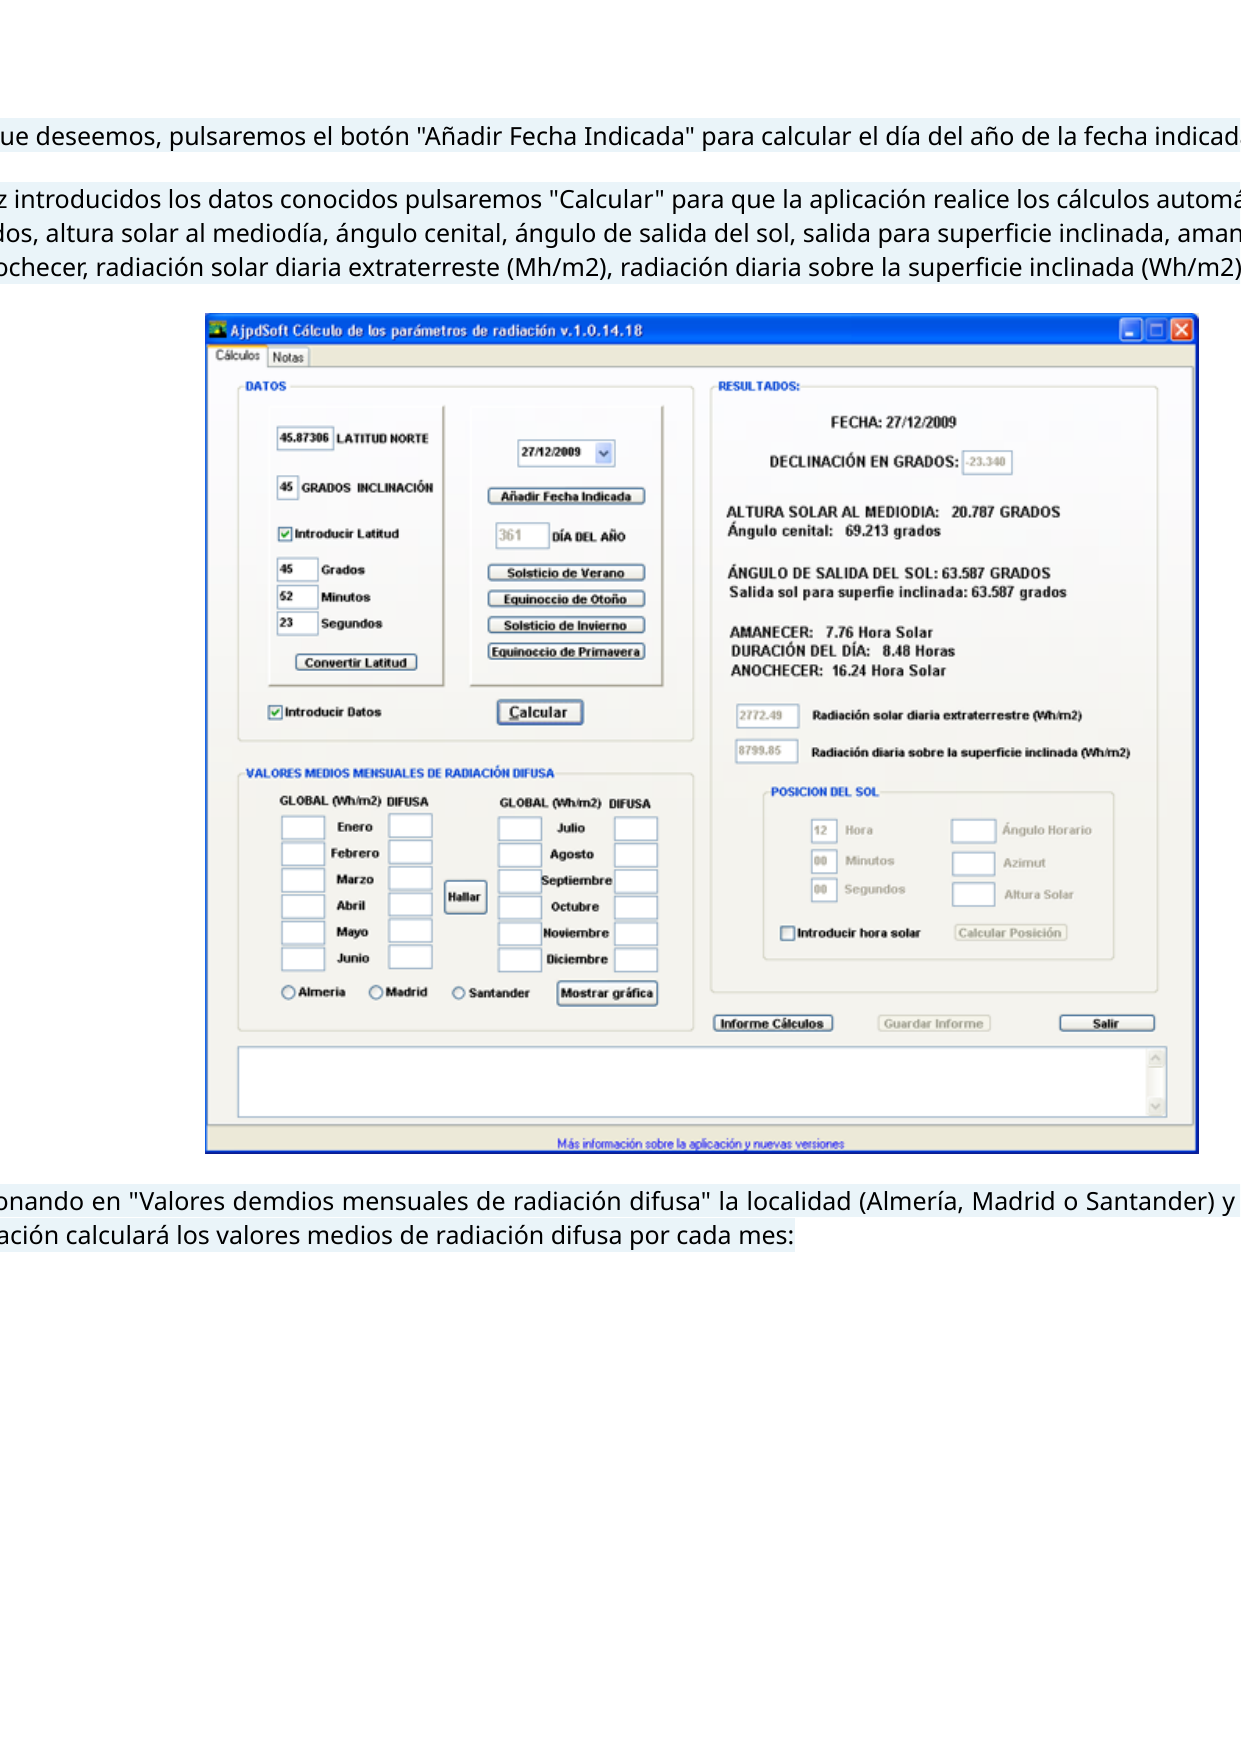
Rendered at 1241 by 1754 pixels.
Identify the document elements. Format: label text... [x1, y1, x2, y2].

picture [205, 313, 1199, 1154]
table_header Delphi: AjpdSoft Cálculo de los parámetros de radiación Añadida a la sección Descargas la aplicación AjpdSoft Cálculo de los parámetros de radiación: este programa ha sido desarrollado para el cálculo de la declinación solar así como para calcular la posición del Sol en cualquier día del año. Permite calcular, para una latitud dada, la radiación solar sobre superficie plana o inclinada en la capa exterior de la atmósfera. Los resultados se pueden guardar en fichero de texto, consultar en pantalla o copiar al portapapeles). Liberamos el código fuente - source code en Borland Delphi 6 100% Open Source. Información del cálculo de los parámetros de radiación solar. Características más importantes de AjpdSoft Cálculo de los parámetros de radiación. AjpdSoft Cálculo de los parámetros de radiación en funcionamiento. Instalación y configuración de AjpdSoft Cálculo de los parámetros de radiación. Datos técnicos de AjpdSoft Cálculo de los parámetros de radiación. A quién va dirigida AjpdSoft Cálculo de los parámetros de radiación. Anexo. Ejemplo de cálculos resultantes tras pulsar en "Informe Cálculos". Código fuente (source code) de la aplicación completa. Artículos relacionados. Créditos. Información del cálculo de los parámetros de radiación solar Con el programa pueden obtener datos de radiación para cualquier día del año. Se ha de introducir la latitud del lugar del que se quieren obtener dichos datos, así como la inclinación de la superficie si es que la tuviera, y el día que del que se quiere obtener los resultados. Pulsando el botón Calcular una vez introducidos los datos se obtendrá la DECLINACIÓN SOLAR proveniente de la expresión propuesta por Spencer: De la posición del Sol, los datos obtenidos hacen referencia a la siguiente figura: α es la altura solar. Ψ es el azimut. θz es el ángulo cenital. W, es el ángulo solar y corresponde a la trayectoria del sol, 0º al mediodía. La hora del lugar será aproximadamente una hora más en verano y dos en invierno de la hora solar. La radiación solar en el espacio se mide en valor diario medio resultante de la expresión donde Isc es la constante solar y E0, la corrección de la órbita de la tierra: Con el programa también se obtiene el valor de radiación difusa a partir de datos mensuales de radiación global. El programa incluye los datos de tres localidades y se usa para ello el índice de transparencia diario, que relaciona estas radiaciones, (Kd=Gd/Ids) y se aplica la correlación del Método de Page: D/G=1.00-1.13Kd. Características más importantes de AjpdSoft Cálculo de los parámetros de radiación Aplicación de muy sencillo manejo, muy fácil e intuitiva, todas las opciones están en una misma ventana. La aplicación ha sido desarrollada en el lenguaje de programación Borland Delphi 6. No necesita instalación, es suficiente con ejecutar el fichero calculosradiacion.exe. Calcula la declinación solar, posición del Sol en cualquier día del año, calcula la radiación solar sobre superficie plana y sobre superficie inclinada. Muestra gráficas de los valores medios mensuales de radiación difusa y global de las localidades elegidas. Muestra los cálculos obtenidos en pantalla y permite guardarlos en fichero de texto. AjpdSoft Cálculo de los parámetros de radiación en funcionamiento Esta aplicación o programa informático permite calcular la declinación solar según la posición del Sol en cualquier día del año. Se obtiene así mismo para una latitud dada (gadros, minutos y segundos) la radiación solar sobre una superficie plana en la capa exterior de la atmósfera, medida en vatios hora por metro cuadrado. También puede calcular la radiación para una superficie inclinada (según los grados de inclinación). AjpdSoft Cálculo de los parámetros de radiación calcula, para una hora solar dada, la posición del sol según sus ángulos. La aplicación incluye los datos de los valores emdios mensuales de radiación difusa para tres localidades de las que se disponen datos de radiación global: Almería, Madrid y Santander. Calcula para estas localidades la componente difusa de dicha radiación, basado en el Método de Page, y en función de la radiación total que se recibe para esas localidades, de donde dichas radiaciones extraterrestres se han calculado con el propio programa. En primer lugar, para introducir los datos conocidos marcaremos el chec "Introducir Datos", introduciremos latitud norte (que la aplicación podrá calcular automáticamente en función de los grados, minutos y segundos), los grados de inclinación, el día del año (podremos obtener los días automáticamente para determinadas fechas: Solsticio de Verano: el 21 de junio (día 172 en fecha juliana). Equinoccio de Otoño: el 23 de septiembre (día 266 en fecha juliana). Solsticio de Invierno: el 21 de diciembre (día 355 en fecha juliana). Equinoccio de Primavera: el 31 de marzo (día 80 en fecha juliana). O bien pulsamos los botones para cada uno de estos días del año o bien pulsamos en el desplegable del calendario y seleccionamos el día que deseemos, pulsaremos el botón "Añadir Fecha Indicada" para calcular el día del año de la fecha indicada (fecha juliana). Una vez introducidos los datos conocidos pulsaremos "Calcular" para que la aplicación realice los cálculos automáticos de: declinación en grados, altura solar al mediodía, ángulo cenital, ángulo de salida del sol, salida para superficie inclinada, amanecer, duración del día, anochecer, radiación solar diaria extraterreste (Mh/m2), radiación diaria sobre la superficie inclinada (Wh/m2): Seleccionando en "Valores demdios mensuales de radiación difusa" la localidad (Almería, Madrid o Santander) y pulsando en "Hallar" la aplicación calculará los valores medios de radiación difusa por cada mes: Pulsando el botón "Mostrar gráfica" podremos ver una gráfica comparativa de según los distintos valores de radiación media mensual tanto global cómo difusa por localidad: La aplicación permite exportar el gráfico a bmp (imagen), mostrar una vista previa para seleccionar las opciones antes de la impresión (impresora, márgenes, posición, etc.) o imprimirlo directamente en la impresora predeterminada. En "Posición del Sol", introduciendo la hora, los minutos y los segundos, la aplicación calculará el ángulo horario, el azimut y la altura solar: Pulsando en el botón "Informe Cálculos" podremos ver los cálculos realizados en el cuadro de texto para copiarlos al portapapeles o bien, pulsando en el botón "Guardar Informe" podremos guardarlos en fichero de texto: Seleccionando una carpeta y un nombre de fichero se guardarán los datos de los cálculos de radiación: Ejemplo de cálculos resultantes tras pulsar en "Informe Cálculos". Instalación y configuración de AjpdSoft Cálculo de los parámetros de radiación Podéis descargar el programa con el código fuente (freeware, gratuito) desde esta URL: Descarga gratuita (freeware) de AjpdSoft Cálculo de los parámetros de radiación Para el correcto funcionamiento sólo es necesario el fichero calculosradiacion.exe, el resto de ficheros corresponden al código fuente y no son necesarios para su ejecución. La aplicación no necesita instalación, el fichero calculosradiacion.exe se puede ejecutar directamente. Datos técnicos de AjpdSoft Cálculo de los parámetros de radiación Esta aplicación ha sido desarrollada en el lenguaje de programación Borland Delphi 6. Guarda los cálculos realizados en un fichero de texto plano sin formato (txt). Si eres desarrollador de software y te has registrado en nuestra web (si aún no te has registrado puedes hacerlo desde aquí gratuitamente) puedes descargar el código fuente 100% Open Source (completo y totalmente gratuito) en Borland (ahora Codegear) Delphi 6: AjpdSoft Cálculo de los parámetros de radiación (Código fuente Open Source en Borland Delphi 6) AjpdSoft Cálculo de los parámetros de radiación ha sido testeada y funciona correctamente en equipos con sistemas operativos: Windows 98, Windows XP, Windows 2000 Server, Windows Server 2003, Windows Vista y Windows Seven (7). A quién va dirigida AjpdSoft Cálculo de los parámetros de radiación La aplicación va dirigida a ingenieros y trabajadores que quieran montar placas solares, permite calcular determinados parámetros útiles para el correcto montaje de las placas solares. Anexo Ejemplo de cálculos resultantes tras pulsar en "Informe Cálculos": IMFORME DE CÁLCULOS: FECHA: 25/12/2009 Número de día del año: 359 Latitud del lugar: 3.06806 Grados Latitud Norte Superficie plana y superficie inclinada 2 grados Declinación del día -23.398 grados ALTURA SOLAR AL MEDIODIA: 63.534 GRADOS Ángulo cenital: 26.466 grados ÁNGULO DE SALIDA DEL SOL: 88.671 GRADOS Salida sol para superfie inclinada: 88.671 grados AMANECER: 6.09 Horas antes del mediodía DURACIÓN DEL DÍA: 11.82 Horas ANOCHECER: 17.91 Horas desde el mediodía Radiación solar diaria extraterrestre de 9530.39 Wh/m2 Radiación solar diaria extraterrestre sobre superficie inclinada de 9774.15 Wh/m2 Código fuente (source code) de la aplicación completa: unit radiacion; {$R WinXP.res} interface uses Windows, Messages, SysUtils, Variants, Classes, Graphics, Controls, Forms, Dialogs,shellapi, StdCtrls, ComCtrls, Buttons, dateutils, ExtCtrls, Math, jpeg, series, ThemeMgr; type TF_Radiacion = class(TForm) Notas: TPageControl; TabSheet1: TTabSheet; TabSheet2: TTabSheet; gb_Radiacion: TGroupBox; Label1: TLabel; Label2: TLabel; Label3: TLabel; Label4: TLabel; Label5: TLabel; Label6: TLabel; Label7: TLabel; Label9: TLabel; Label10: TLabel; Label11: TLabel; Label12: TLabel; Label13: TLabel; Label14: TLabel; Label15: TLabel; Label8: TLabel; Label16: TLabel; E_1: TEdit; E_2: TEdit; E_3: TEdit; E_4: TEdit; E_5: TEdit; E_6: TEdit; E_12: TEdit; E_11: TEdit; E_10: TEdit; E_9: TEdit; E_8: TEdit; E_7: TEdit; E_24: TEdit; E_23: TEdit; E_22: TEdit; E_21: TEdit; E_20: TEdit; E_19: TEdit; RB_almeria: TRadioButton; RB_madrid: TRadioButton; RB_santander: TRadioButton; Button1: TButton; E_18: TEdit; E_17: TEdit; E_16: TEdit; E_15: TEdit; E_14: TEdit; E_13: TEdit; B_informe: TButton; B_Guardar: TButton; B_salir: TButton; M_resultados: TMemo; GB_datos: TGroupBox; B_calcular: TButton; P_fecha: TPanel; L_dia: TLabel; E_numeroDedia: TEdit; DTP_fecha: TDateTimePicker; B_anadirFecha: TButton; B_solsticioVerano: TButton; B_equinoccioOtono: TButton; B_SolsticioInvierno: TButton; B_EquinoccioPrimavera: TButton; P_latitud: TPanel; LE_Latitud: TLabeledEdit; LE_grados: TLabeledEdit; LE_minutos: TLabeledEdit; LE_Segundos: TLabeledEdit; CB_grados: TCheckBox; B_convertirLatitud: TButton; LE_Inclinacion: TLabeledEdit; CB_datos: TCheckBox; P_resultados: TGroupBox; L_alturaSolar: TLabel; L_alturaCenital: TLabel; L_resultado: TLabel; L_angulosalidaSol: TLabel; L_DuracionDia: TLabel; L_fecha: TLabel; L_horaSalidaSol: TLabel; L_horaPuestasol: TLabel; L_anguloSalidaInclinada: TLabel; L_radiacionInclinada: TLabel; L_radiacionExtra: TLabel; E_declinacion: TEdit; E_radiacionInclinada: TEdit; E_radiacion: TEdit; GB_posicionSol: TGroupBox; L_azimut: TLabel; L_alturaDelSol: TLabel; L_anguloSolar: TLabel; L_segundos: TLabel; L_hora: TLabel; L_minutos: TLabel; E_segundos: TEdit; CB_posicionDelSol: TCheckBox; B_Posicion: TButton; LE_azimut: TLabeledEdit; LE_alturaSolar: TLabeledEdit; LE_anguloSolar: TLabeledEdit; E_Hora: TEdit; E_minutos: TEdit; SaveDialog1: TSaveDialog; Image1: TImage; Image2: TImage; btGrafica: TButton; LWEB: TLabel; ThemeManager1: TThemeManager; procedure B_calcularClick(Sender: TObject); procedure CB_gradosClick(Sender: TObject); procedure B_convertirLatitudClick(Sender: TObject); procedure CB_datosClick(Sender: TObject); procedure B_anadirFechaClick(Sender: TObject); procedure B_solsticioVeranoClick(Sender: TObject); procedure FormCreate(Sender: TObject); procedure B_equinoccioOtonoClick(Sender: TObject); procedure B_SolsticioInviernoClick(Sender: TObject); procedure B_EquinoccioPrimaveraClick(Sender: TObject); procedure CB_posicionDelSolClick(Sender: TObject); procedure B_PosicionClick(Sender: TObject); procedure Button1Click(Sender: TObject); procedure RB_almeriaClick(Sender: TObject); procedure RB_madridClick(Sender: TObject); procedure RB_santanderClick(Sender: TObject); procedure B_salirClick(Sender: TObject); procedure B_informeClick(Sender: TObject); procedure B_GuardarClick(Sender: TObject); procedure btGraficaClick(Sender: TObject); procedure LWEBClick(Sender: TObject); private { Private declarations } public { Public declarations } end; var F_Radiacion: TF_Radiacion; implementation uses grafica; {$R *.dfm} procedure TF_Radiacion.B_calcularClick(Sender: TObject); var i,j,k,di,numerodeldia : integer; t,de,dec,w,l,Lrad,wgrad,DurDia,alfa,alfaGrad,altCen,salSol,finSol,beta,w2, w2grad,betaRad, E0,Iod,Iod2: real; declinacion,anguloSolar,angulosolargrados,duracionDia,alturaSol, alturaCenital,salidaSolar,puestasol,AngulosolarInclinacion,radiaciondiaria, radiacionDiariaInclinada : string; begin val(LE_Latitud.text,l,i); val(E_numeroDedia.Text,di,j); val(LE_Inclinacion.text,beta,k); if (i<>0) or (j<>0) or (k<>0) then begin if i<>0 then begin showmessage('Introduzca correctamente la latitud del lugar'); LE_Latitud.clear; LE_Latitud.setfocus; end; if j<>0 then begin Showmessage('Introduzca el día del año deseado'); B_anadirFecha.setfocus; end; if k<>0 then begin showmessage('Introduzca un valor correcto'); LE_Inclinacion.setfocus; end; end else begin if (l>90) or (l<0) then begin showmessage('El valor de latitud ha de estar comprendido entre 0º y 90º'); LE_Latitud.Clear; LE_Latitud.setfocus; end else begin B_informe.Enabled := true; numerodeldia := dayoftheyear(DTP_fecha.date); E_numeroDedia.text := inttostr(numerodeldia); L_fecha.caption := 'FECHA: '+datetostr(dtp_fecha.DateTime); t := 2*pi*((di-1)/365); //es el número de día del año de := 0.006918-0.399912*cos(t)+0.070257*sin(t)-0.006758*cos(2*t)+0.000907*sin(2*t) -0.002697*cos(3*t)+0.00148*sin(3*t); // da el valor de la declinacion en el día pedido dec := de*(180/pi); // pasa de radianes a grados str(dec:6:3,declinacion); E_declinacion.Text := declinacion; CB_posicionDelSol.Enabled := true; B_calcular.setfocus; Lrad := ((l*pi)/180); //pone la latitud en radianes w := arcCos(-tan(Lrad)*tan(de)); //angulo solar para la salida del sol cuando alfa = 0 wgrad := w*180/pi; // pone el ángulo de salida del sol en grados str(w:6:3,angulosolar); str(wgrad:6:3,angulosolargrados); L_angulosalidaSol.Caption := 'ÁNGULO DE SALIDA DEL SOL: '+ anguloSolarGrados+' GRADOS'; if (beta<0) or (beta>90) then begin showmessage('La inclinación ha de estar comprendida entre 0 y 90 grados'); LE_Inclinacion.text := '0'; end; betaRad := (beta*pi)/180; w2 := arcCos(-tan(Lrad-betaRad)*tan(de)); //angulo de salida para una superficie inclinada w2grad :=w2*180/pi; str(w2grad:6:3,AngulosolarInclinacion); if (w2 <= w) then // El angulo de salida para sup. inclinada será el mínimo entre w2 y w L_anguloSalidaInclinada.Caption := 'Salida para superfie inclinada: ' + anguloSolarInclinacion+' grados'; if (w2 > w) then L_anguloSalidaInclinada.Caption := 'Salida sol para superfie inclinada: '+ anguloSolarGrados+' grados'; Durdia := (wgrad*2)/15; //duración de un día, 2veces el ángulo salida del sol entre 15 grados que dura cada hora str(durdia:6:2,duracionDia); L_DuracionDia.caption := 'DURACIÓN DEL DÍA: '+duracionDia+' Horas'; SalSol := 12-(durDia/2); str(salsol:6:2,salidaSolar); L_horaSalidaSol.caption := 'AMANECER: '+salidasolar+' Hora Solar'; finSol:= 12+(durDia/2); str(finsol:6:2,puestaSol); L_horaPuestaSol.caption := 'ANOCHECER: '+puestasol+' Hora Solar'; alfa := arcSin(sin(Lrad)*sin(de)+cos(Lrad)*cos(de)*1); //altura solar al mediodía, cosw=1 alfaGrad := alfa*180/pi; str(alfagrad:8:3,alturaSol); L_alturaSolar.Caption := 'ALTURA SOLAR AL MEDIODIA: '+alturaSol+' GRADOS'; altCen := 90-alfaGrad; //el ángulo cenital es complementario de la altura solar str(altCen:8:3,alturacenital); L_alturaCenital.Caption := 'Ángulo cenital: '+alturaCenital+' grados'; E0 := 1+0.03333*cos(2*pi*numerodeldia/365); //radiación global diaria exterior de la admosfera. Iod := (24/pi)*1367*E0*(w*sin(de)*sin(Lrad)+cos(de)*cos(Lrad)*sin(w)); str(Iod:6:2,radiaciondiaria); E_radiacion.text := radiaciondiaria; if (w2 <= w) then //para superficie inclinada se usa el mínimo entre w y w2 Iod2 := (24/pi)*1367*E0*(w2*sin(de)*sin(Lrad-betaRad)+cos(de)*cos(Lrad-betaRad)*sin(w2)); str(Iod2:6:2,radiacionDiariaInclinada); E_radiacionInclinada.text := radiacionDiariaInclinada; if (w2 > w) then Iod2 := (24/pi)*1367*E0*(w*sin(de)*sin(Lrad-betaRad)+cos(de)*cos(Lrad-betaRad)*sin(w)); str(Iod2:6:2,radiacionDiariaInclinada); E_radiacionInclinada.text := radiacionDiariaInclinada; end; end; end; procedure TF_Radiacion.CB_gradosClick(Sender: TObject); begin If CB_grados.checked then begin LE_Latitud.clear; LE_grados.enabled := true; LE_grados.setfocus; LE_minutos.enabled := true; LE_Segundos.enabled := true; B_convertirlatitud.Enabled := true; end else begin LE_grados.enabled := false; LE_minutos.enabled := false; LE_Segundos.enabled := false; B_convertirlatitud.Enabled := false; LE_grados.clear; LE_minutos.clear; LE_Segundos.clear; end; end; procedure TF_Radiacion.B_convertirLatitudClick(Sender: TObject); var g,s,m : integer; r : real; resultado : string; i,j,k : integer; begin val(LE_grados.text,g,i); val(LE_minutos.text,m,j); val(LE_Segundos.Text,s,k); if (i<>0) or (j<>0) or (k<>0) then begin showmessage('Introduzca valores válidos'); LE_grados.setfocus; end else begin r := g+(m/60)+(s/3600); str(r:8:5,resultado); LE_Latitud.Text := resultado; end; end; procedure TF_Radiacion.CB_datosClick(Sender: TObject); begin If CB_datos.checked then begin LE_Inclinacion.Enabled := true; B_calcular.Enabled := true; CB_grados.enabled := true; LE_Latitud.enabled := true; L_dia.Enabled := true; DTP_fecha.enabled := true; B_anadirFecha.enabled := true; B_solsticioVerano.enabled := true; B_SolsticioInvierno.enabled := true; B_equinoccioOtono.enabled := true; B_EquinoccioPrimavera.enabled := true; end else begin LE_Inclinacion.enabled := false; B_calcular.Enabled := false; CB_grados.enabled := false; LE_Latitud.enabled := false; DTP_fecha.enabled := false; B_anadirFecha.enabled := false; B_solsticioVerano.enabled := false; B_SolsticioInvierno.enabled := false; B_equinoccioOtono.enabled := false; B_EquinoccioPrimavera.enabled := false; CB_posicionDelSol.enabled := false; L_dia.Enabled := false; CB_posicionDelSol.Checked := false; end; end; procedure TF_Radiacion.B_anadirFechaClick(Sender: TObject); var dia : TDatetime; d : integer; begin dia := DTP_fecha.date; d := DayOfTheYear(dia); E_numeroDedia.Text := inttostr(d); B_calcular.setfocus; end; procedure TF_Radiacion.B_solsticioVeranoClick(Sender: TObject); var solsticioVer : TDatetime; d : integer; begin solsticioVer := strtodate('21/06/2009'); DTP_fecha.date := solsticioVer; d := dayoftheyear(solsticioVer); E_numeroDedia.Text := inttostr(d); end; procedure TF_Radiacion.FormCreate(Sender: TObject); begin DTP_fecha.date := now; end; procedure TF_Radiacion.B_equinoccioOtonoClick(Sender: TObject); var equinoccioOto : TDatetime; d : integer; begin equinoccioOto := strtodate('23/09/2009'); DTP_fecha.date := equinoccioOto; d := dayoftheyear(equinoccioOto); E_numeroDedia.Text := inttostr(d); end; procedure TF_Radiacion.B_SolsticioInviernoClick(Sender: TObject); var solsticioInv : TDatetime; d : integer; begin solsticioInv := strtodate('21/12/2009'); DTP_fecha.date := solsticioInv; d := dayoftheyear(solsticioInv); E_numeroDedia.Text := inttostr(d); end; procedure TF_Radiacion.B_EquinoccioPrimaveraClick(Sender: TObject); var equinoccioPri : TDatetime; d : integer; begin equinoccioPri := strtodate('21/03/2009'); DTP_fecha.date := equinoccioPri; d := dayoftheyear(equinoccioPri); E_numeroDedia.Text := inttostr(d); end; procedure TF_Radiacion.CB_posicionDelSolClick(Sender: TObject); begin if CB_posicionDelSol.Checked then begin B_Posicion.enabled := true; E_segundos.enabled := true; E_hora.enabled := true; E_minutos.enabled := true; L_azimut.Enabled := true; L_alturaDelSol.enabled := true; L_anguloSolar.enabled:= true; L_segundos.Enabled := true; L_hora.Enabled := true; L_minutos.Enabled := true; E_Hora.setfocus; end else begin E_Hora.enabled := false; E_segundos.enabled := false; E_minutos.enabled := false; B_Posicion.enabled := false; L_segundos.Enabled := false; L_azimut.Enabled := false; L_alturaDelSol.enabled := false; L_anguloSolar.enabled := false; L_hora.Enabled := false; L_minutos.Enabled := false; end; end; procedure TF_Radiacion.B_PosicionClick(Sender: TObject); var h,m,s,hs,w,wgrad,alfa,alfaGrad,L,Lrad,de,deRad,azi,aziGrad : real; i,j,k: integer; angulosolar,azimut,alturaSolar : string; begin val(E_Hora.text,h,i); val(E_minutos.text,m,j); val(E_segundos.text,s,k); if (i<>0) or (j<>0) or (k<>0) then begin showmessage('Introduzca valores horarios correctos'); E_hora.setfocus; end else begin if (E_declinacion.text = '') then begin showmessage('Debe introducir el día en que desea calcular la posicion del sol'); B_anadirFecha.SetFocus; end else begin if (h<0) or (h>23) or (m<0)or (m>59) or (s<0) or (s>59) then begin showmessage('Introduzca valores adecuados: hora entre 0 y 23; '+ 'minutos y segundos entre 0 y 59'); E_hora.SetFocus; end else begin Hs := h+m/60+s/3600; // nos da la hora solar en decimal w := (hs-12)*pi/12; // ángulo solar en radianes wgrad := (hs-12)*180/12; // ángulo solar en grados: 1 hora = 15 grados str(wgrad:6:2,angulosolar); LE_anguloSolar.Text := angulosolar; val(E_declinacion.text,de,i); // coge el valor de la declinacion para ese día val(LE_Latitud.text,l,i); // coge el valor de la latidud del lugar Lrad := l*pi/180; // latitud en radianes DeRad := de*pi/180; // declinacion en radianes //calcula altura solar a cualquier hora alfa := arcSin(sin(Lrad)*sin(DeRad)+cos(Lrad)*cos(DeRad)*cos(w)); alfaGrad := alfa*180/pi; str(alfagrad:8:3,alturaSolar); LE_alturaSolar.Text := alturaSolar; if (Hs = 12) then LE_azimut.text := '0.00' else begin // calcula el azimut en radianes Azi := arcCos((sin(alfa)*sin(LRad)-sin(deRad))/(cos(alfa)*cos(LRad))); AziGrad := azi*180/pi; // azimut en grados str(azigrad:6:2,azimut); LE_azimut.text := azimut; end; end; end; end; end; procedure TF_Radiacion.Button1Click(Sender: TObject); var e,f,m,a,ma,j,ju,ag,s,o,n,di,e2,f2,m2,a2,ma2,j2,ju2,ag2,s2,o2,n2,di2, k1,k2,k3,k4,k5,k6,k7,k8,k9,k19,k10,k11,k12,d1,d2,d3,d4,d5,d6,d7,d8,d9,d10,d11,d12 : real; begin if RB_almeria.Checked then begin e := 2800; //valores medios mensuales de radiacion global E_1.text := floattostr(e); f := 3600; E_2.text := floattostr(f); m := 5100; E_3.Text := floattostr(m); a := 5700; E_4.Text := floattostr(a); ma := 6600; E_5.text := floattostr(ma); j := 7200; E_6.text := floattostr(j); ju := 7100; E_7.text := floattostr(ju); ag := 6500; E_8.text := floattostr(ag); s := 5500; E_9.text := floattostr(s); o := 4200; E_10.text:= floattostr(o); n := 3000; E_11.text := floattostr(n); di := 2500; E_12.text := floattostr(di); e2 := 4700; //valores de radiacion en la atmosfera para el día 15 de cada mes f2 := 6204; m2 := 8014; a2 := 9851; ma2 := 11064; j2 := 11585; ju2 := 11364; ag2 := 10420; s2 := 8846; o2 := 6971; n2 := 5211; di2 := 4338; k1 := e/e2; // k es el cociente entre radiacion global y la extraterrestre: k=Go/Ioc k2 := f/f2; k3 := m/m2; k4 := a/a2; k5 := ma/ma2; k6 := j/j2; k7 := ju/ju2; k8 := ag/ag2; k9 := s/s2; k10 := o/o2; k11 := n/n2; k12 := di/di2; D1 := e*(1-1.13*k1); // se halla el valor de la radiacion difusa por el método de Page E_13.Text := floattostr(d1); D2 := f*(1-1.13*k2); E_14.Text := floattostr(d2); D3 := m*(1-1.13*k3); E_15.Text := floattostr(d3); D4 := a*(1-1.13*k4); E_16.Text := floattostr(d4); D5 := ma*(1-1.13*k5); E_17.Text := floattostr(d5); D6 := j*(1-1.13*k6); E_18.Text := floattostr(d6); D7 := ju*(1-1.13*k7); E_19.Text := floattostr(d7); D8 := ag*(1-1.13*k8); E_20.Text := floattostr(d8); D9 := s*(1-1.13*k9); E_21.Text := floattostr(d9); D10 := o*(1-1.13*k10); E_22.Text := floattostr(d10); D11 := n*(1-1.13*k11); E_23.Text := floattostr(d11); D12 := di*(1-1.13*k12); E_24.Text := floattostr(d12); end; if RB_madrid.Checked then begin e := 2000; //valores medios mensuales de radiacion global E_1.text := floattostr(e); f := 2900; E_2.text := floattostr(f); m := 4300; E_3.Text := floattostr(m); a := 5400; E_4.Text := floattostr(a); ma := 6500; E_5.text := floattostr(ma); j := 7300; E_6.text := floattostr(j); ju := 7600; E_7.text := floattostr(ju); ag := 6700; E_8.text := floattostr(ag); s := 5300; E_9.text := floattostr(s); o := 3600; E_10.text:= floattostr(o); n := 2400; E_11.text := floattostr(n); di := 1800; E_12.text := floattostr(di); e2 := 4089; //valores de radiacion en la atmosfera para el día 15 de cada mes f2 := 5642; m2 := 7569; a2 := 9598; ma2 := 10995; j2 := 11620; ju2 := 11362; ag2 := 10261; s2 := 8490; o2 := 6460; n2 := 4615; di2 := 3222; k1 := e/e2; // k es el cociente entre radiacion global y la extraterrestre: k=Go/Ioc k2 := f/f2; k3 := m/m2; k4 := a/a2; k5 := ma/ma2; k6 := j/j2; k7 := ju/ju2; k8 := ag/ag2; k9 := s/s2; k10 := o/o2; k11 := n/n2; k12 := di/di2; D1 := e*(1-1.13*k1); // se halla el valor de la radiacion difusa por el método de Page E_13.Text := floattostr(d1); D2 := f*(1-1.13*k2); E_14.Text := floattostr(d2); D3 := m*(1-1.13*k3); E_15.Text := floattostr(d3); D4 := a*(1-1.13*k4); E_16.Text := floattostr(d4); D5 := ma*(1-1.13*k5); E_17.Text := floattostr(d5); D6 := j*(1-1.13*k6); E_18.Text := floattostr(d6); D7 := ju*(1-1.13*k7); E_19.Text := floattostr(d7); D8 := ag*(1-1.13*k8); E_20.Text := floattostr(d8); D9 := s*(1-1.13*k9); E_21.Text := floattostr(d9); D10 := o*(1-1.13*k10); E_22.Text := floattostr(d10); D11 := n*(1-1.13*k11); E_23.Text := floattostr(d11); D12 := di*(1-1.13*k12); E_24.Text := floattostr(d12); end; if RB_santander.Checked then begin e := 1300; //valores medios mensuales de radiacion global E_1.text := floattostr(e); f := 1900; E_2.text := floattostr(f); m := 2900; E_3.Text := floattostr(m); a := 3900; E_4.Text := floattostr(a); ma := 4500; E_5.text := floattostr(ma); j := 5100; E_6.text := floattostr(j); ju := 5200; E_7.text := floattostr(ju); ag := 4400; E_8.text := floattostr(ag); s := 3800; E_9.text := floattostr(s); o := 2400; E_10.text:= floattostr(o); n := 1600; E_11.text := floattostr(n); di := 1100; e2 := 3567; //valores de radiacion en la atmosfera para el día 15 de cada mes f2 := 5152; m2 := 7169; a2 := 9355; ma2 := 10911; j2 := 11627; ju2 := 11336; ag2 := 10099; s2 := 8163; o2 := 6008; n2 := 4103; di2 := 3200; k1 := e/e2; // k es el cociente entre radiacion global y la extraterrestre: k=Go/Ioc k2 := f/f2; k3 := m/m2; k4 := a/a2; k5 := ma/ma2; k6 := j/j2; k7 := ju/ju2; k8 := ag/ag2; k9 := s/s2; k10 := o/o2; k11 := n/n2; k12 := di/di2; D1 := e*(1-1.13*k1); // se halla el valor de la radiacion difusa por el método de Page E_13.Text := floattostr(d1); D2 := f*(1-1.13*k2); E_14.Text := floattostr(d2); D3 := m*(1-1.13*k3); E_15.Text := floattostr(d3); D4 := a*(1-1.13*k4); E_16.Text := floattostr(d4); D5 := ma*(1-1.13*k5); E_17.Text := floattostr(d5); D6 := j*(1-1.13*k6); E_18.Text := floattostr(d6); D7 := ju*(1-1.13*k7); E_19.Text := floattostr(d7); D8 := ag*(1-1.13*k8); E_20.Text := floattostr(d8); D9 := s*(1-1.13*k9); E_21.Text := floattostr(d9); D10 := o*(1-1.13*k10); E_22.Text := floattostr(d10); D11 := n*(1-1.13*k11); E_23.Text := floattostr(d11); D12 := di*(1-1.13*k12); E_24.Text := floattostr(d12); end; end; procedure TF_Radiacion.RB_almeriaClick(Sender: TObject); var e,f,m,a,ma,j,ju,ag,s,o,n,di : real; begin e := 2800; //valores medios mensuales de radiacion global E_1.text := floattostr(e); f := 3600; E_2.text := floattostr(f); m := 5100; E_3.Text := floattostr(m); a := 5700; E_4.Text := floattostr(a); ma := 6600; E_5.text := floattostr(ma); j := 7200; E_6.text := floattostr(j); ju := 7100; E_7.text := floattostr(ju); ag := 6500; E_8.text := floattostr(ag); s := 5500; E_9.text := floattostr(s); o := 4200; E_10.text:= floattostr(o); n := 3000; E_11.text := floattostr(n); di := 2500; E_12.text := floattostr(di); E_13.clear; E_14.clear; E_15.clear; E_16.clear; E_17.clear; E_18.clear; E_19.clear; E_20.clear; E_21.Clear; E_22.clear; E_23.Clear; E_24.Clear; end; procedure TF_Radiacion.RB_madridClick(Sender: TObject); var e,f,m,a,ma,j,ju,ag,s,o,n,di : real; begin e := 2000; //valores medios mensuales de radiacion global E_1.text := floattostr(e); f := 2900; E_2.text := floattostr(f); m := 4300; E_3.Text := floattostr(m); a := 5400; E_4.Text := floattostr(a); ma := 6500; E_5.text := floattostr(ma); j := 7300; E_6.text := floattostr(j); ju := 7600; E_7.text := floattostr(ju); ag := 6700; E_8.text := floattostr(ag); s := 5300; E_9.text := floattostr(s); o := 3600; E_10.text:= floattostr(o); n := 2400; E_11.text := floattostr(n); di := 1800; E_12.text := floattostr(di); E_13.clear; E_14.clear; E_15.clear; E_16.clear; E_17.clear; E_18.clear; E_19.clear; E_20.clear; E_21.Clear; E_22.clear; E_23.Clear; E_24.Clear; end; procedure TF_Radiacion.RB_santanderClick(Sender: TObject); var e,f,m,a,ma,j,ju,ag,s,o,n,di : real; begin e := 1300; //valores medios mensuales de radiacion global E_1.text := floattostr(e); f := 1900; E_2.text := floattostr(f); m := 2900; E_3.Text := floattostr(m); a := 3900; E_4.Text := floattostr(a); ma := 4500; E_5.text := floattostr(ma); j := 5100; E_6.text := floattostr(j); ju := 5200; E_7.text := floattostr(ju); ag := 4400; E_8.text := floattostr(ag); s := 3800; E_9.text := floattostr(s); o := 2400; E_10.text:= floattostr(o); n := 1600; E_11.text := floattostr(n); di := 1100; E_12.text := floattostr(di); E_13.clear; E_14.clear; E_15.clear; E_16.clear; E_17.clear; E_18.clear; E_19.clear; E_20.clear; E_21.Clear; E_22.clear; E_23.Clear; E_24.Clear; end; procedure TF_Radiacion.B_salirClick(Sender: TObject); begin Close; end; procedure TF_Radiacion.B_informeClick(Sender: TObject); begin M_resultados.lines.Add('IMFORME DE CÁLCULOS: '); M_resultados.lines.Add(''); M_resultados.lines.Add(L_fecha.caption); M_resultados.lines.Add('Número de día del año: '+E_numeroDedia.text); M_resultados.lines.Add('Latitud del lugar: '+LE_latitud.Text+' Grados Latitud Norte'); M_resultados.lines.Add('Superficie plana y superficie inclinada '+LE_Inclinacion.Text+' grados'); M_resultados.lines.Add('Declinación del día '+E_declinacion.text+' grados'); M_resultados.lines.Add(L_alturaSolar.caption); M_resultados.lines.Add(L_alturaCenital.caption); M_resultados.lines.Add(L_angulosalidaSol.caption); M_resultados.lines.Add(L_anguloSalidaInclinada.caption); M_resultados.lines.Add(L_horaSalidaSol.caption); M_resultados.lines.Add(L_DuracionDia.caption); M_resultados.lines.Add(L_horaPuestasol.caption); M_resultados.lines.Add('Radiación solar diaria extraterrestre de '+E_radiacion.Text+' Wh/m2'); M_resultados.lines.Add('Radiación solar diaria extraterrestre sobre superficie inclinada de ' + E_radiacionInclinada.text+' Wh/m2'); B_informe.Enabled := false; B_Guardar.enabled := true; end; procedure TF_Radiacion.B_GuardarClick(Sender: TObject); begin savedialog1.Title := 'Guardar cálculos realizados'; savedialog1.DefaultExt := 'txt'; savedialog1.filter := 'Archivos de texto (*.txt)|*.txt| Todos los archivos|*.*'; If savedialog1.execute then begin M_resultados.Lines.SaveToFile(savedialog1.filename); M_resultados.Clear; B_Guardar.enabled := false; end else showmessage('Los datos NO han sido salvados'); end; procedure TF_Radiacion.btGraficaClick(Sender: TObject); var serieG : TFastLineSeries; serieDifusa : TFastLineSeries; formulario : TformGrafica; begin if E_13.Text = '' then MessageDlg('Debe seleccionar la localidad y pulsar en "Hallar".', mtWarning, [mbok], 0) else begin formulario := TformGrafica.Create(Application); try formulario.cGrafico.Title.Text.Clear; if RB_almeria.Checked then formulario.cGrafico.Title.Text.Add ('Valores medios mensuales de radiación difusa de Almería'); if RB_madrid.Checked then formulario.cGrafico.Title.Text.Add ('Valores medios mensuales de radiación difusa de Madrid'); if RB_santander.Checked then formulario.cGrafico.Title.Text.Add ('Valores medios mensuales de radiación difusa de Santander'); formulario.cGrafico.LeftAxis.Title.Caption := 'Radiación (Wh/m2)'; serieG := TFastLineSeries.Create(Self); With serieG do begin ParentChart := formulario.cGrafico; Title := 'Global'; AddXY(1, StrToFloat(E_1.Text), 'Enero', clRed); AddXY(2, StrToFloat(E_2.Text), 'Febrero', clRed); AddXY(3, StrToFloat(E_3.Text), 'Marzo', clRed); AddXY(4, StrToFloat(E_4.Text), 'Abril', clRed); AddXY(5, StrToFloat(E_5.Text), 'Mayo', clRed); AddXY(6, StrToFloat(E_6.Text), 'Junio', clRed); AddXY(7, StrToFloat(E_7.Text), 'Julio', clRed); AddXY(8, StrToFloat(E_8.Text), 'Agosto', clRed); AddXY(9, StrToFloat(E_9.Text), 'Septiembre', clRed); AddXY(10, StrToFloat(E_10.Text), 'Octubre', clRed); AddXY(11, StrToFloat(E_11.Text), 'Noviembre', clRed); AddXY(12, StrToFloat(E_12.Text), 'Diciembre', clRed); end; serieDifusa := TFastLineSeries.Create(Self); With serieDifusa do begin ParentChart := formulario.cGrafico; Title := 'Difusa'; AddXY(1, StrToFloat(E_13.Text), 'Enero', clBlue); AddXY(2, StrToFloat(E_14.Text), 'Febrero', clBlue); AddXY(3, StrToFloat(E_15.Text), 'Marzo', clBlue); AddXY(4, StrToFloat(E_16.Text), 'Abril', clBlue); AddXY(5, StrToFloat(E_17.Text), 'Mayo', clRed); AddXY(6, StrToFloat(E_18.Text), 'Junio', clRed); AddXY(7, StrToFloat(E_19.Text), 'Julio', clRed); AddXY(8, StrToFloat(E_20.Text), 'Agosto', clRed); AddXY(9, StrToFloat(E_21.Text), 'Septiembre', clRed); AddXY(10, StrToFloat(E_22.Text), 'Octubre', clRed); AddXY(11, StrToFloat(E_23.Text), 'Noviembre', clRed); AddXY(12, StrToFloat(E_24.Text), 'Diciembre', clRed); end; formulario.ShowModal; finally formulario.Free; end; end; end; procedure TF_Radiacion.LWEBClick(Sender: TObject); begin ShellExecute(Handle, Nil, PChar('http://www.ajpdsoft.com/modules.php?name=News&file=article&sid=443'), Nil, Nil, SW_SHOWNORMAL); end; end. Artículos relacionados AjpdSoft Cálculo parámetros módulos fotovoltaicos. Metodología para resolver problemas de ingeniería con Delphi, interpolación. Código fuente gratuito de aplicaciones completas en Delphi y Visual Basic. AjpdSoft Puntos Pivote. AjpdSoft Cálculo CRC. AjpdSoft Generador de códigos de barras. AjpdSoft Sensor de Movimiento con WebCam. AjpdSoft Conversor Hexadecimal, Decimal, Texto. AjpdSoft Gestión Comercial. Cómo se hizo ''Aviso Cambio IP Pública'' mediante Delphi, php y MySQL. Foro del Proyecto AjpdSoft sobre las aplicaciones de AjpdSoft (dudas, errores, sugerencias). Créditos Artículo realizado íntegramente por Alino (Ingeniero Industrial) miembro del proyecto AjpdSoft. Otros programas desarrollados por Alino: AjpdSoft Cálculo parámetros módulos fotovoltaicos. AjpdSoft Cálculo Interpolación. AjpdSoft Puntos Pivote. AjpdSoft Cálculo de los parámetros de radiación. Nota: Revisado por AjpdSoft el 27-12-2009. Anuncios Enviado el Viernes, 25 diciembre a las 16:58:33 por ajpdsoft [0, 118, 1240, 1281]
